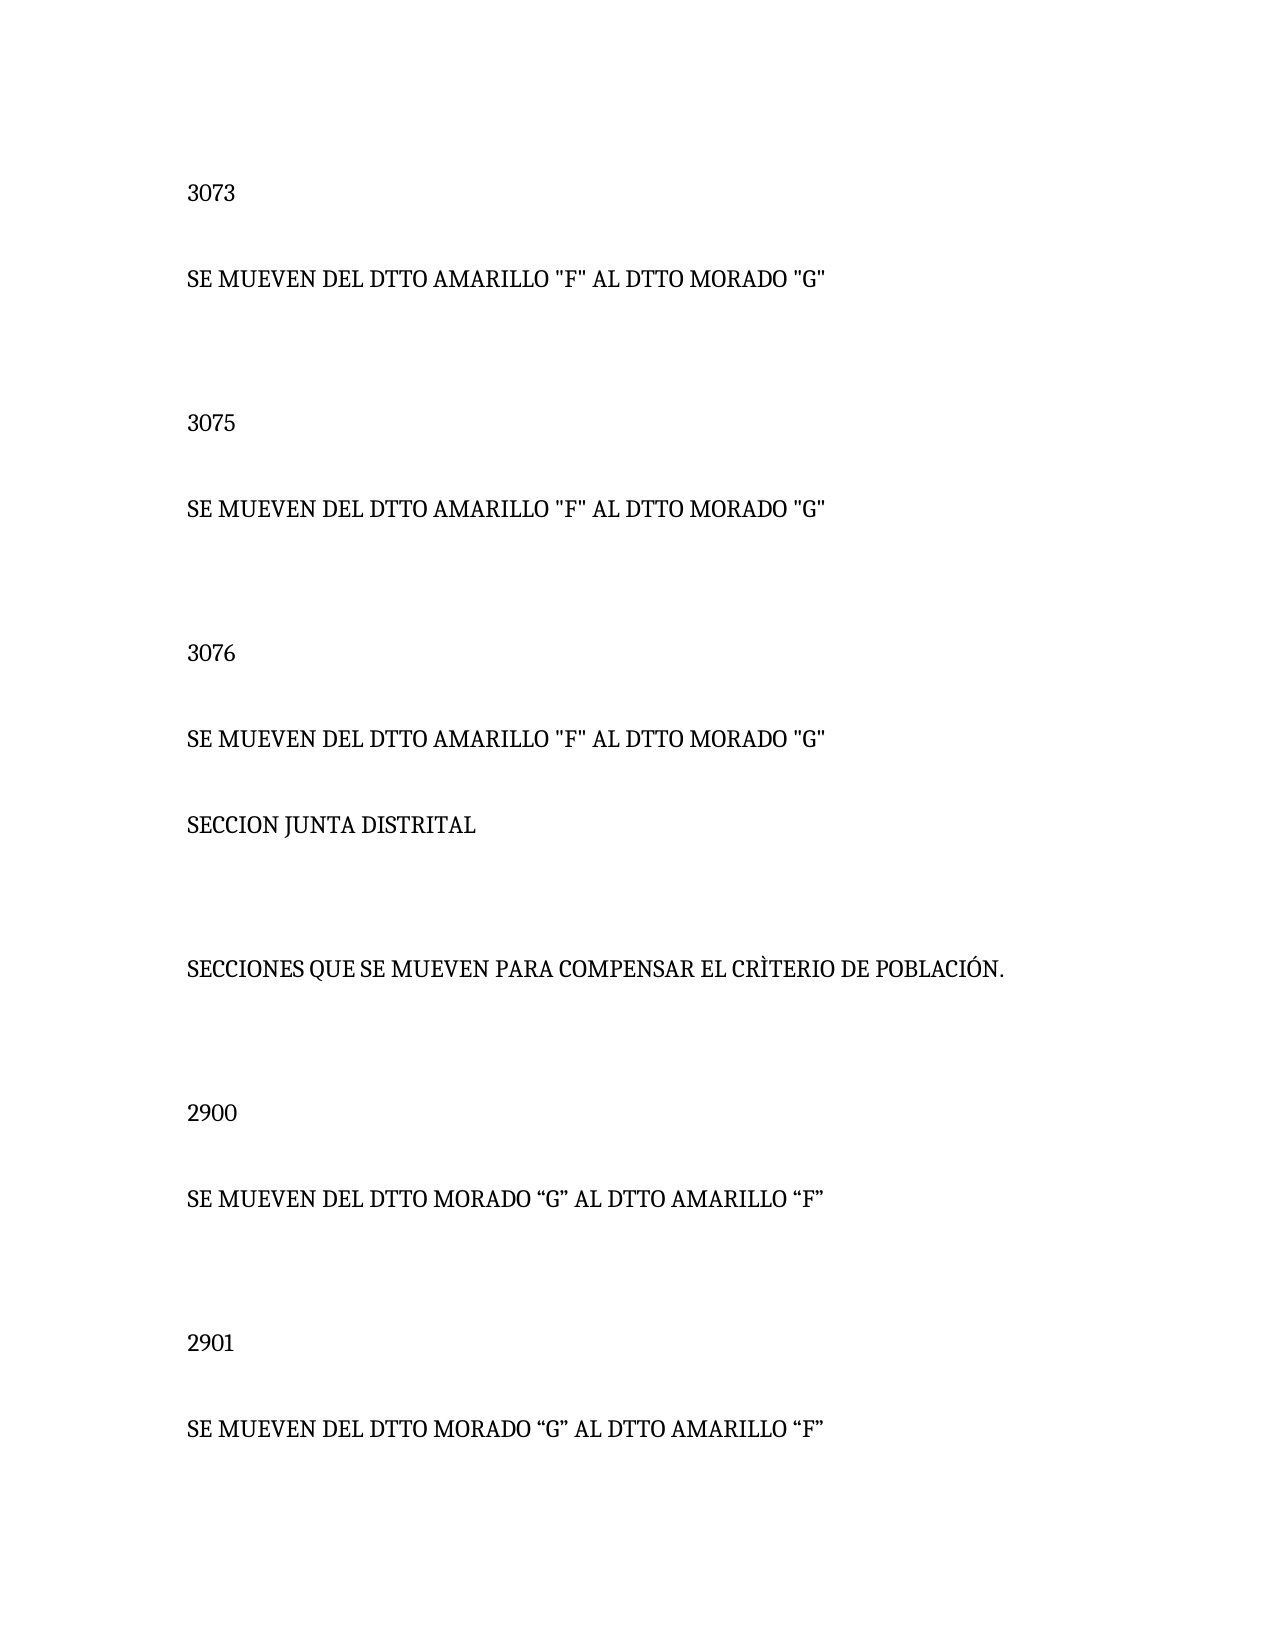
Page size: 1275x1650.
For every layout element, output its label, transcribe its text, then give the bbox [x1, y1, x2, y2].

text SE MUEVEN DEL DTTO AMARILLO "F" AL DTTO MORADO "G" [187, 495, 1087, 524]
text SECCIONES QUE SE MUEVEN PARA COMPENSAR EL CRÌTERIO DE POBLACIÓN. [187, 955, 1087, 984]
text 3073 [187, 179, 1087, 207]
text 2901 [187, 1329, 1087, 1357]
text SE MUEVEN DEL DTTO MORADO “G” AL DTTO AMARILLO “F” [187, 1415, 1087, 1444]
text 3075 [187, 409, 1087, 437]
text 3076 [187, 639, 1087, 667]
text SE MUEVEN DEL DTTO MORADO “G” AL DTTO AMARILLO “F” [187, 1185, 1087, 1214]
text SECCION JUNTA DISTRITAL [187, 811, 1087, 840]
text 2900 [187, 1099, 1087, 1127]
text SE MUEVEN DEL DTTO AMARILLO "F" AL DTTO MORADO "G" [187, 725, 1087, 754]
text SE MUEVEN DEL DTTO AMARILLO "F" AL DTTO MORADO "G" [187, 265, 1087, 294]
